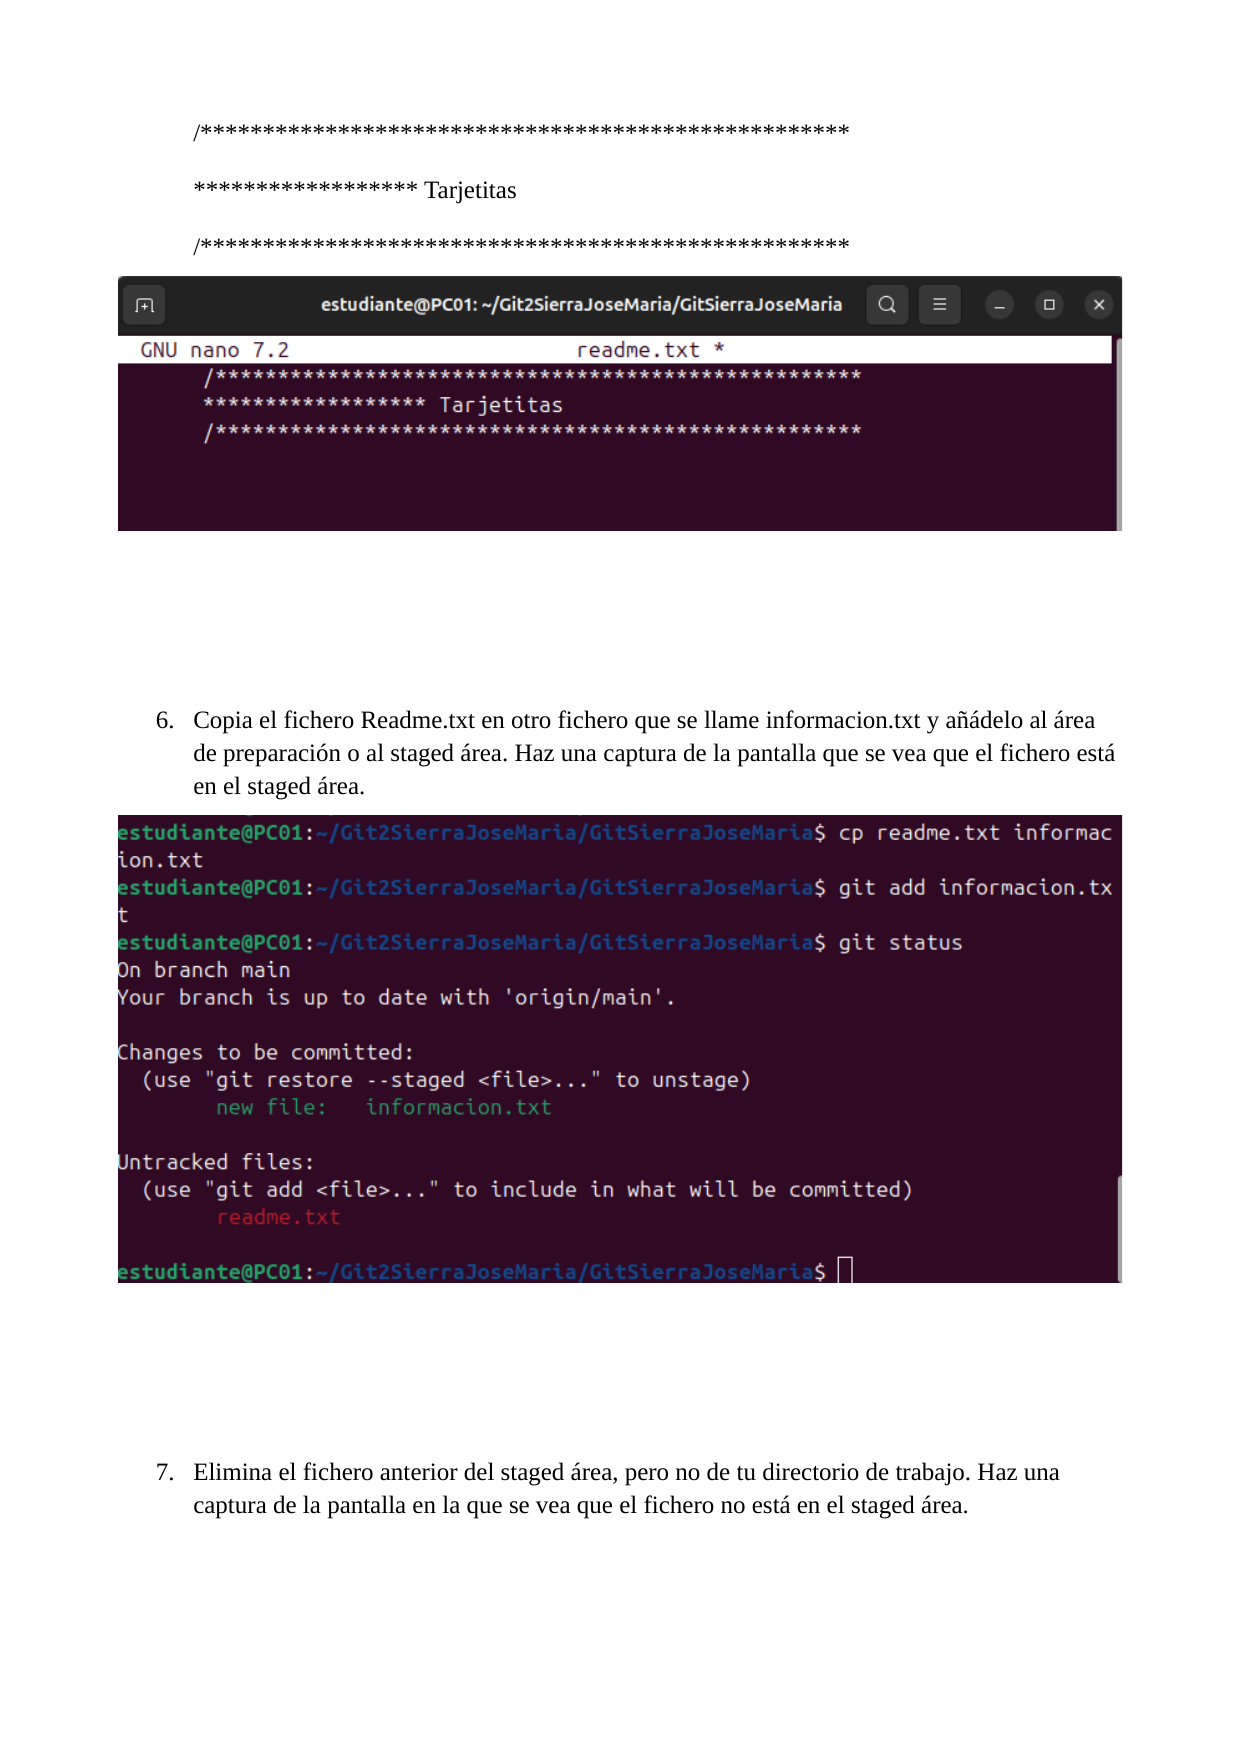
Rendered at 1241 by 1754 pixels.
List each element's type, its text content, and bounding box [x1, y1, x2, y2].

list ****************** Tarjetitas [156, 175, 1122, 204]
picture [118, 815, 1123, 1283]
picture [118, 276, 1123, 531]
list /**************************************************** [156, 118, 1122, 147]
list Copia el fichero Readme.txt en otro fichero que se llame informacion.txt y añádelo al área de preparación o al staged área. Haz una captura de la pantalla que se vea que el fichero está en el staged área. [156, 705, 1122, 800]
list Elimina el fichero anterior del staged área, pero no de tu directorio de trabajo. Haz una captura de la pantalla en la que se vea que el fichero no está en el staged área. [156, 1457, 1122, 1519]
list /**************************************************** [156, 232, 1122, 260]
